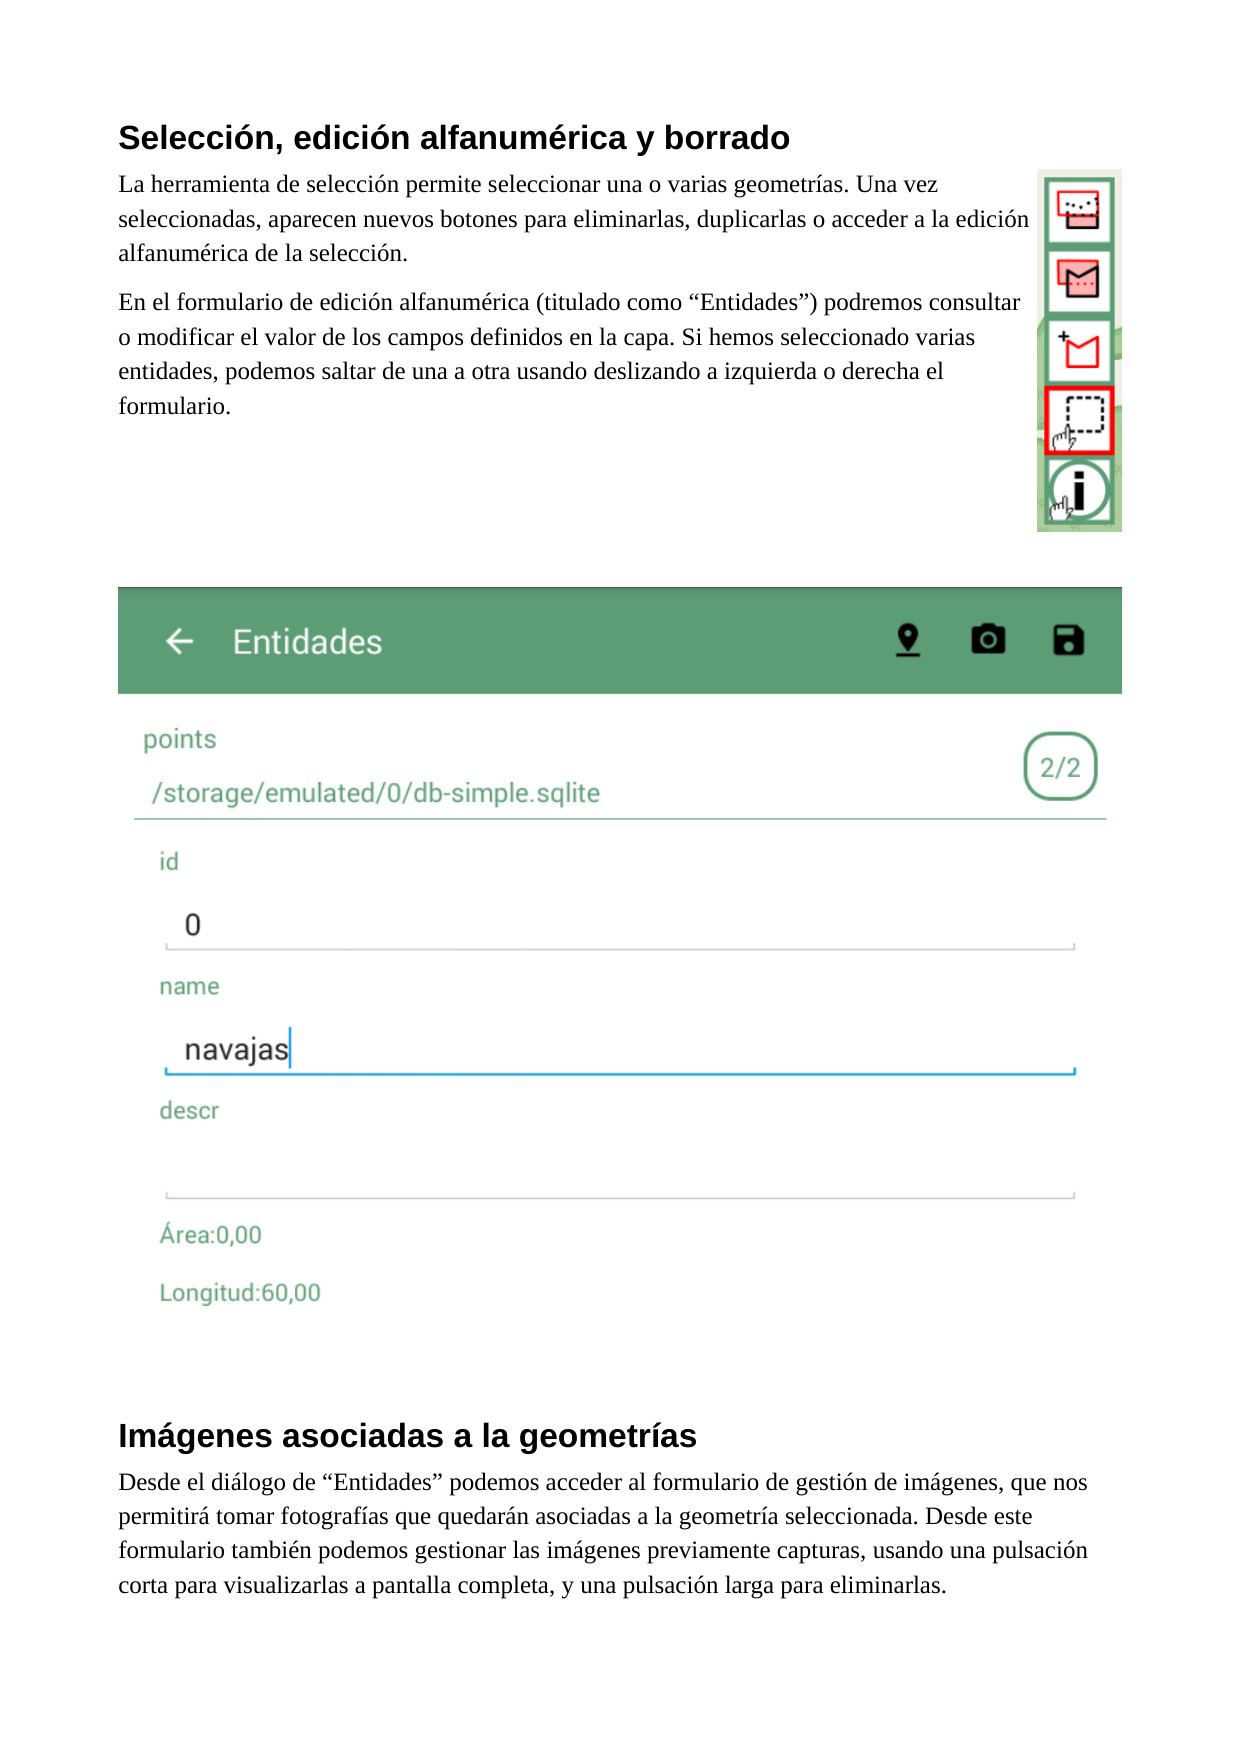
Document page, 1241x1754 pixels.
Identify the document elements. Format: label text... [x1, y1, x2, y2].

picture [118, 587, 1123, 1340]
picture [1037, 169, 1123, 532]
text La herramienta de selección permite seleccionar una o varias geometrías. Una vez seleccionadas, aparecen nuevos botones para eliminarlas, duplicarlas o acceder a la edición alfanumérica de la selección. [118, 169, 1037, 267]
text En el formulario de edición alfanumérica (titulado como “Entidades”) podremos consultar o modificar el valor de los campos definidos en la capa. Si hemos seleccionado varias entidades, podemos saltar de una a otra usando deslizando a izquierda o derecha el formulario. [118, 287, 1037, 419]
subtitle Selección, edición alfanumérica y borrado [118, 118, 1122, 157]
subtitle Imágenes asociadas a la geometrías [118, 1416, 1122, 1454]
text Desde el diálogo de “Entidades” podemos acceder al formulario de gestión de imágenes, que nos permitirá tomar fotografías que quedarán asociadas a la geometría seleccionada. Desde este formulario también podemos gestionar las imágenes previamente capturas, usando una pulsación corta para visualizarlas a pantalla completa, y una pulsación larga para eliminarlas. [118, 1467, 1122, 1599]
